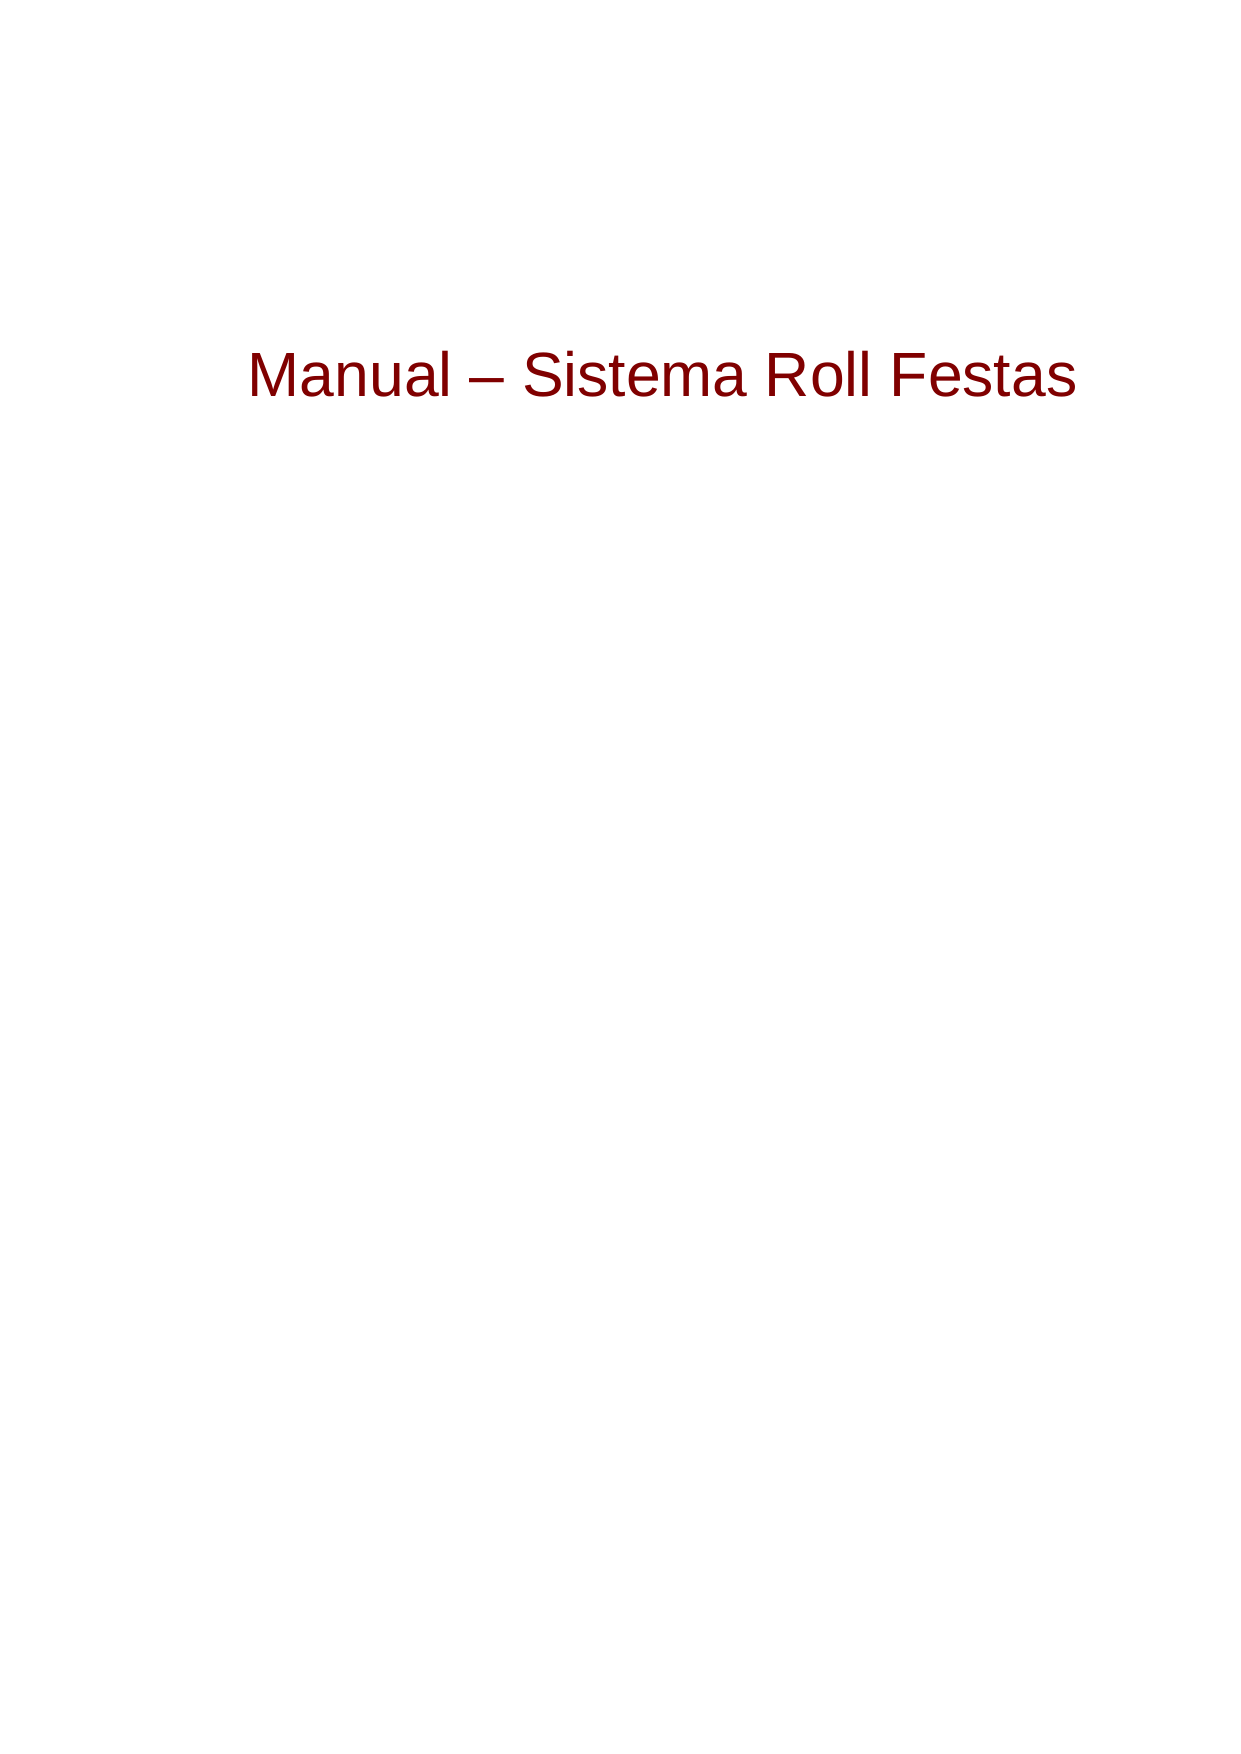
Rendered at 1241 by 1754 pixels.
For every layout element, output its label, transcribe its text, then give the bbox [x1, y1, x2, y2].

text Manual – Sistema Roll Festas [118, 338, 1078, 494]
